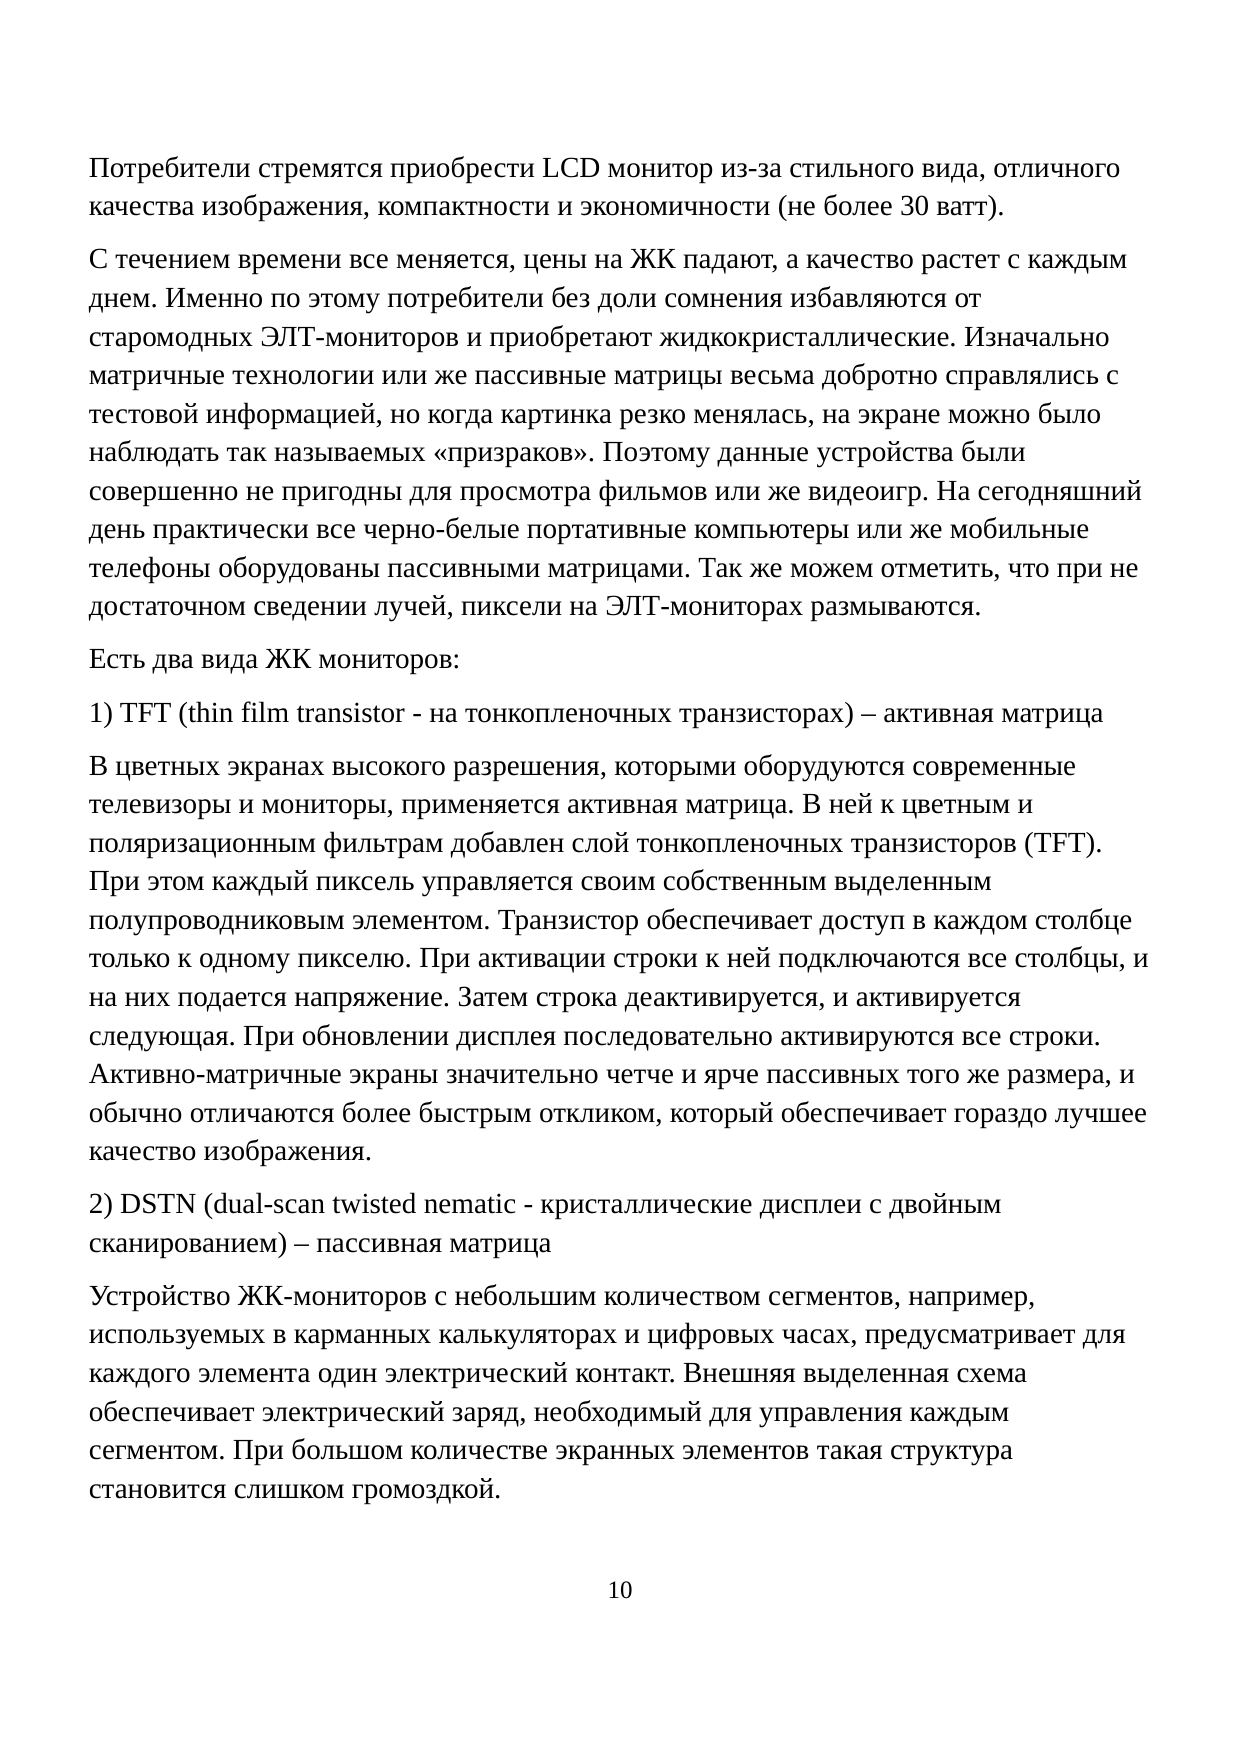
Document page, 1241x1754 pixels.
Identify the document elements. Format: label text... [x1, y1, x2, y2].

text Есть два вида ЖК мониторов: [88, 642, 1151, 675]
text 1) TFT (thin film transistor - на тонкопленочных транзисторах) – активная матрица [88, 695, 1151, 728]
text Потребители стремятся приобрести LCD монитор из-за стильного вида, отличного качества изображения, компактности и экономичности (не более 30 ватт). [88, 150, 1151, 222]
text В цветных экранах высокого разрешения, которыми оборудуются современные телевизоры и мониторы, применяется активная матрица. В ней к цветным и поляризационным фильтрам добавлен слой тонкопленочных транзисторов (TFT). При этом каждый пиксель управляется своим собственным выделенным полупроводниковым элементом. Транзистор обеспечивает доступ в каждом столбце только к одному пикселю. При активации строки к ней подключаются все столбцы, и на них подается напряжение. Затем строка деактивируется, и активируется следующая. При обновлении дисплея последовательно активируются все строки. Активно-матричные экраны значительно четче и ярче пассивных того же размера, и обычно отличаются более быстрым откликом, который обеспечивает гораздо лучшее качество изображения. [88, 748, 1151, 1167]
text С течением времени все меняется, цены на ЖК падают, а качество растет с каждым днем. Именно по этому потребители без доли сомнения избавляются от старомодных ЭЛТ-мониторов и приобретают жидкокристаллические. Изначально матричные технологии или же пассивные матрицы весьма добротно справлялись с тестовой информацией, но когда картинка резко менялась, на экране можно было наблюдать так называемых «призраков». Поэтому данные устройства были совершенно не пригодны для просмотра фильмов или же видеоигр. На сегодняшний день практически все черно-белые портативные компьютеры или же мобильные телефоны оборудованы пассивными матрицами. Так же можем отметить, что при не достаточном сведении лучей, пиксели на ЭЛТ-мониторах размываются. [88, 242, 1151, 622]
text 2) DSTN (dual-scan twisted nematic - кристаллические дисплеи с двойным сканированием) – пассивная матрица [88, 1186, 1151, 1258]
text Устройство ЖК-мониторов с небольшим количеством сегментов, например, используемых в карманных калькуляторах и цифровых часах, предусматривает для каждого элемента один электрический контакт. Внешняя выделенная схема обеспечивает электрический заряд, необходимый для управления каждым сегментом. При большом количестве экранных элементов такая структура становится слишком громоздкой. [88, 1278, 1151, 1504]
